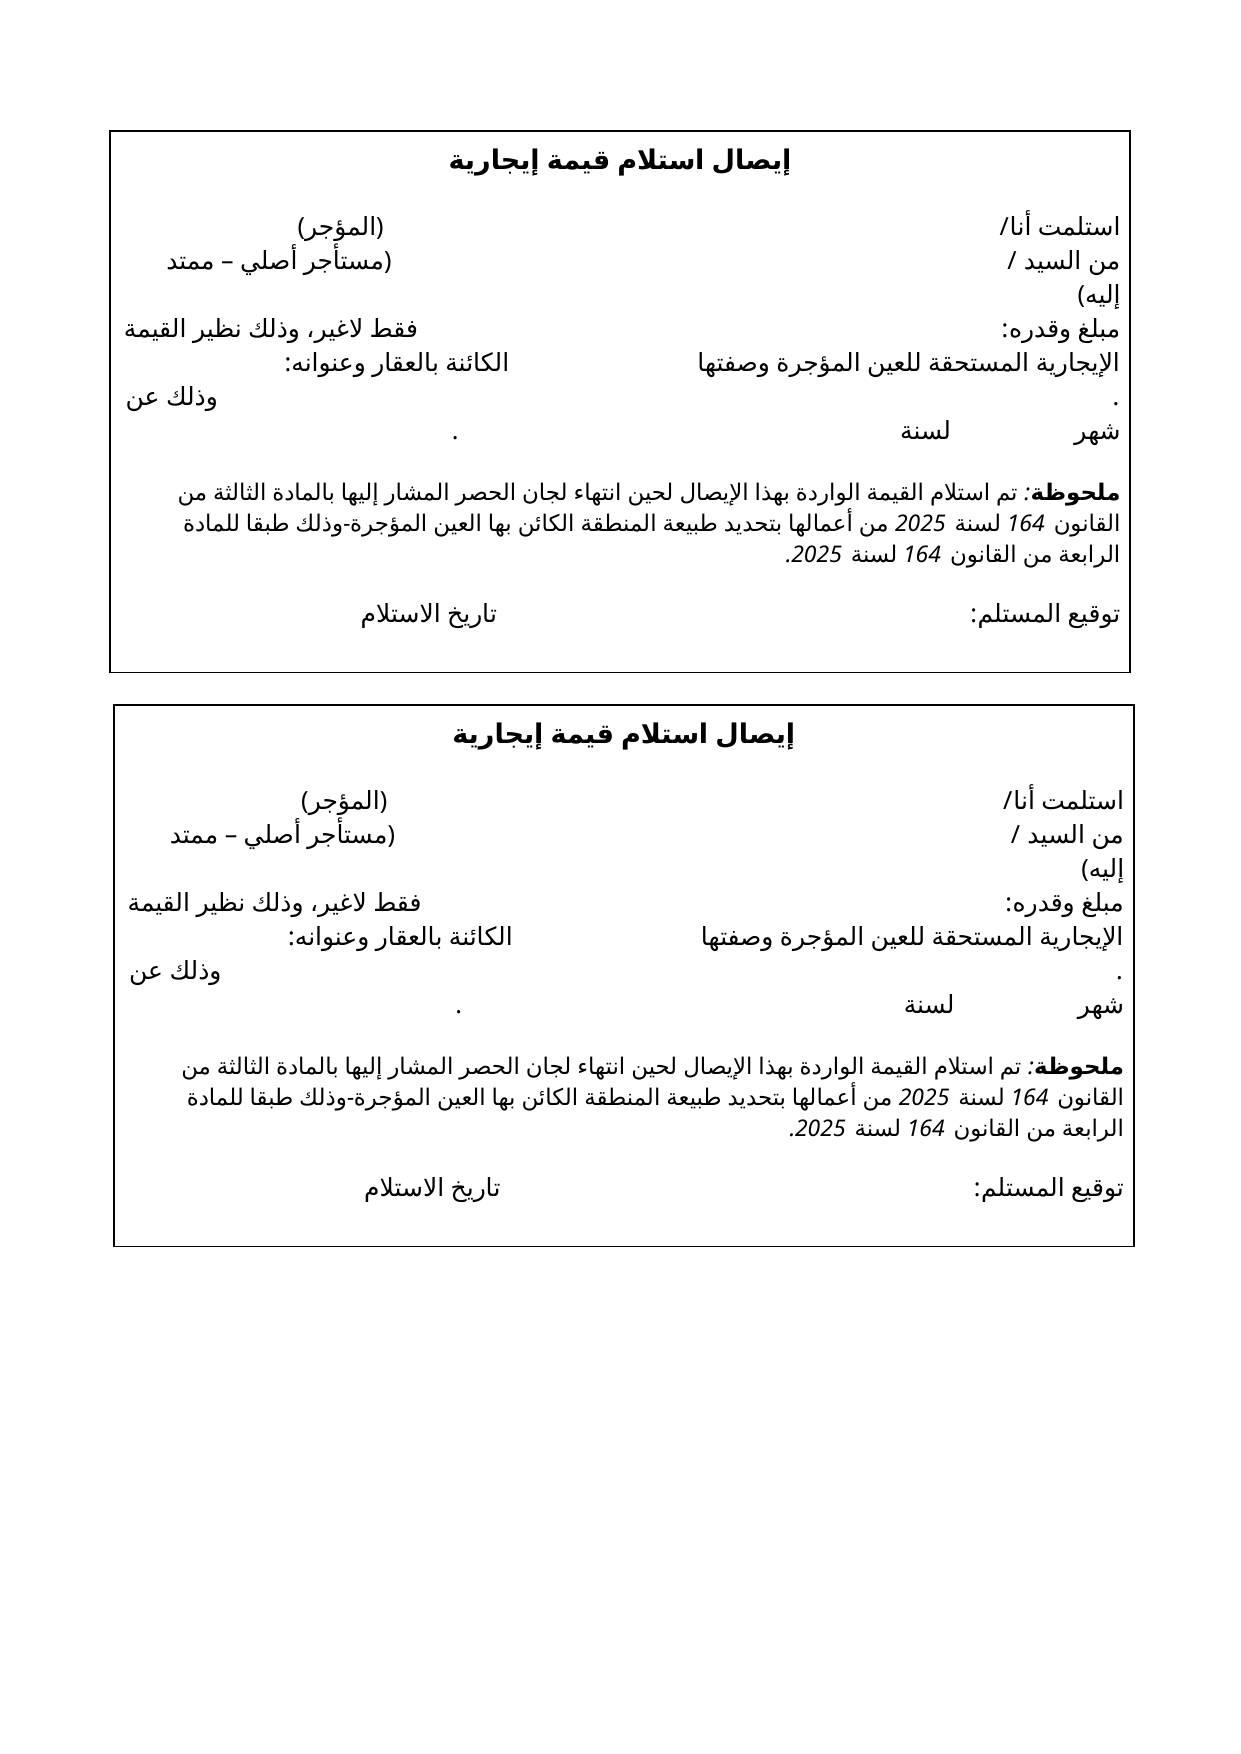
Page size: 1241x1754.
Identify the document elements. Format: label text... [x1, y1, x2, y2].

text ملحوظة: تم استلام القيمة الواردة بهذا الإيصال لحين انتهاء لجان الحصر المشار إليها بالمادة الثالثة من القانون 164 لسنة 2025 من أعمالها بتحديد طبيعة المنطقة الكائن بها العين المؤجرة-وذلك طبقا للمادة الرابعة من القانون 164 لسنة 2025. [120, 476, 1120, 569]
text توقيع المستلم: تاريخ الاستلام [120, 596, 1120, 630]
text إيصال استلام قيمة إيجارية [123, 715, 1124, 752]
text استلمت أنا/ (المؤجر) [123, 783, 1124, 817]
text مبلغ وقدره: فقط لاغير، وذلك نظير القيمة الإيجارية المستحقة للعين المؤجرة وصفتها الكائنة بالعقار وعنوانه: . وذلك عن شهر لسنة . [123, 885, 1124, 1021]
text من السيد / (مستأجر أصلي – ممتد إليه) [120, 242, 1120, 311]
text توقيع المستلم: تاريخ الاستلام [123, 1170, 1124, 1204]
text مبلغ وقدره: فقط لاغير، وذلك نظير القيمة الإيجارية المستحقة للعين المؤجرة وصفتها الكائنة بالعقار وعنوانه: . وذلك عن شهر لسنة . [120, 311, 1120, 447]
text من السيد / (مستأجر أصلي – ممتد إليه) [123, 817, 1124, 885]
text استلمت أنا/ (المؤجر) [120, 208, 1120, 242]
text إيصال استلام قيمة إيجارية [120, 140, 1120, 177]
text ملحوظة: تم استلام القيمة الواردة بهذا الإيصال لحين انتهاء لجان الحصر المشار إليها بالمادة الثالثة من القانون 164 لسنة 2025 من أعمالها بتحديد طبيعة المنطقة الكائن بها العين المؤجرة-وذلك طبقا للمادة الرابعة من القانون 164 لسنة 2025. [123, 1050, 1124, 1144]
